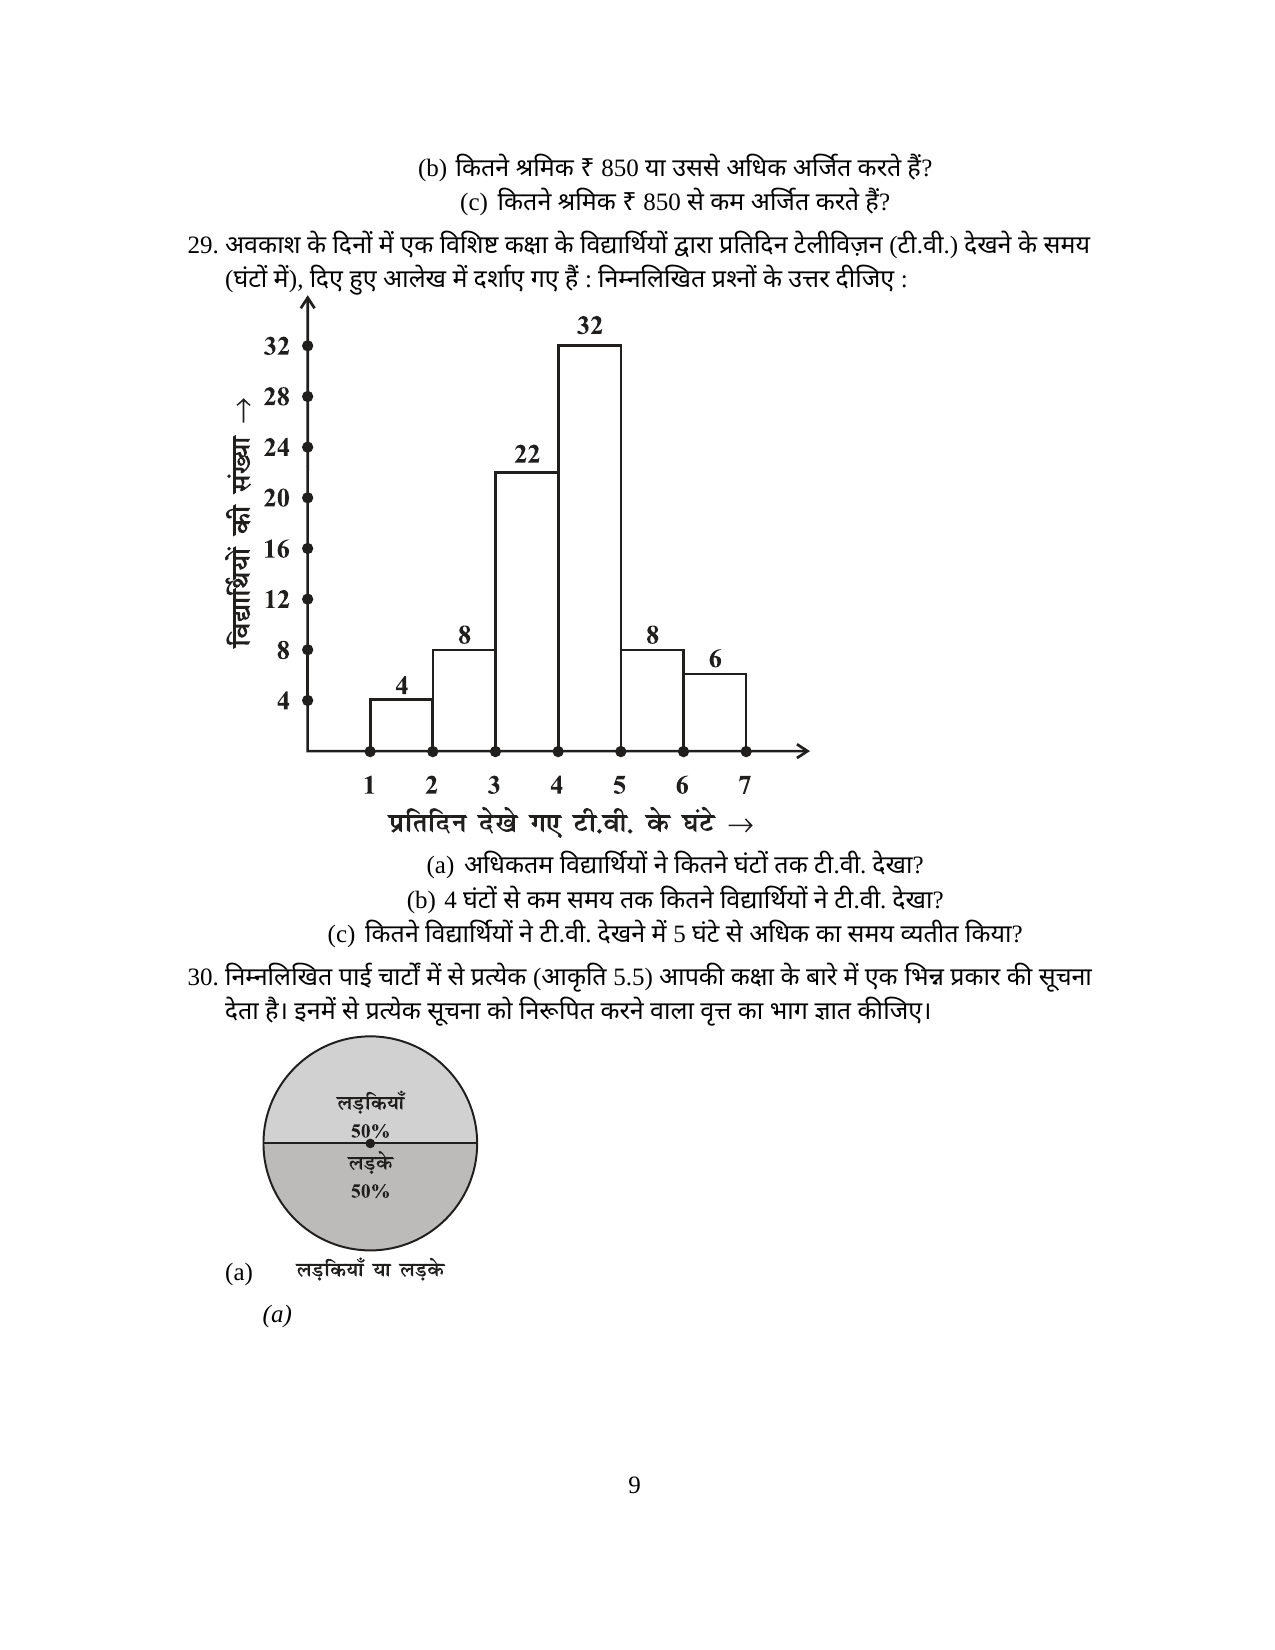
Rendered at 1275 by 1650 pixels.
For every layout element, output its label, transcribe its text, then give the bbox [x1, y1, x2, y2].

list अधिकतम विद्यार्थियों ने कितने घंटों तक टी.वी. देखा? [225, 847, 1125, 881]
list कितने श्रमिक ₹ 850 या उससे अधिक अर्जित करते हैं? [225, 150, 1125, 184]
list कितने विद्यार्थियों ने टी.वी. देखने में 5 घंटे से अधिक का समय व्यतीत किया? [225, 915, 1125, 949]
list निम्नलिखित पाई चार्टों में से प्रत्येक (आकृति 5.5) आपकी कक्षा के बारे में एक भिन्न प्रकार की सूचना देता है। इनमें से प्रत्येक सूचना को निरूपित करने वाला वृत्त का भाग ज्ञात कीजिए। [187, 958, 1125, 1026]
list 4 घंटों से कम समय तक कितने विद्यार्थियों ने टी.वी. देखा? [225, 881, 1125, 915]
list अवकाश के दिनों में एक विशिष्ट कक्षा के विद्यार्थियों द्वारा प्रतिदिन टेलीविज़न (टी.वी.) देखने के समय (घंटों में), दिए हुए आलेख में दर्शाए गए हैं : निम्नलिखित प्रश्‍नों के उत्तर दीजिए : [187, 227, 1125, 838]
list कितने श्रमिक ₹ 850 से कम अर्जित करते हैं? [225, 184, 1125, 218]
list (a) [225, 1299, 1125, 1327]
